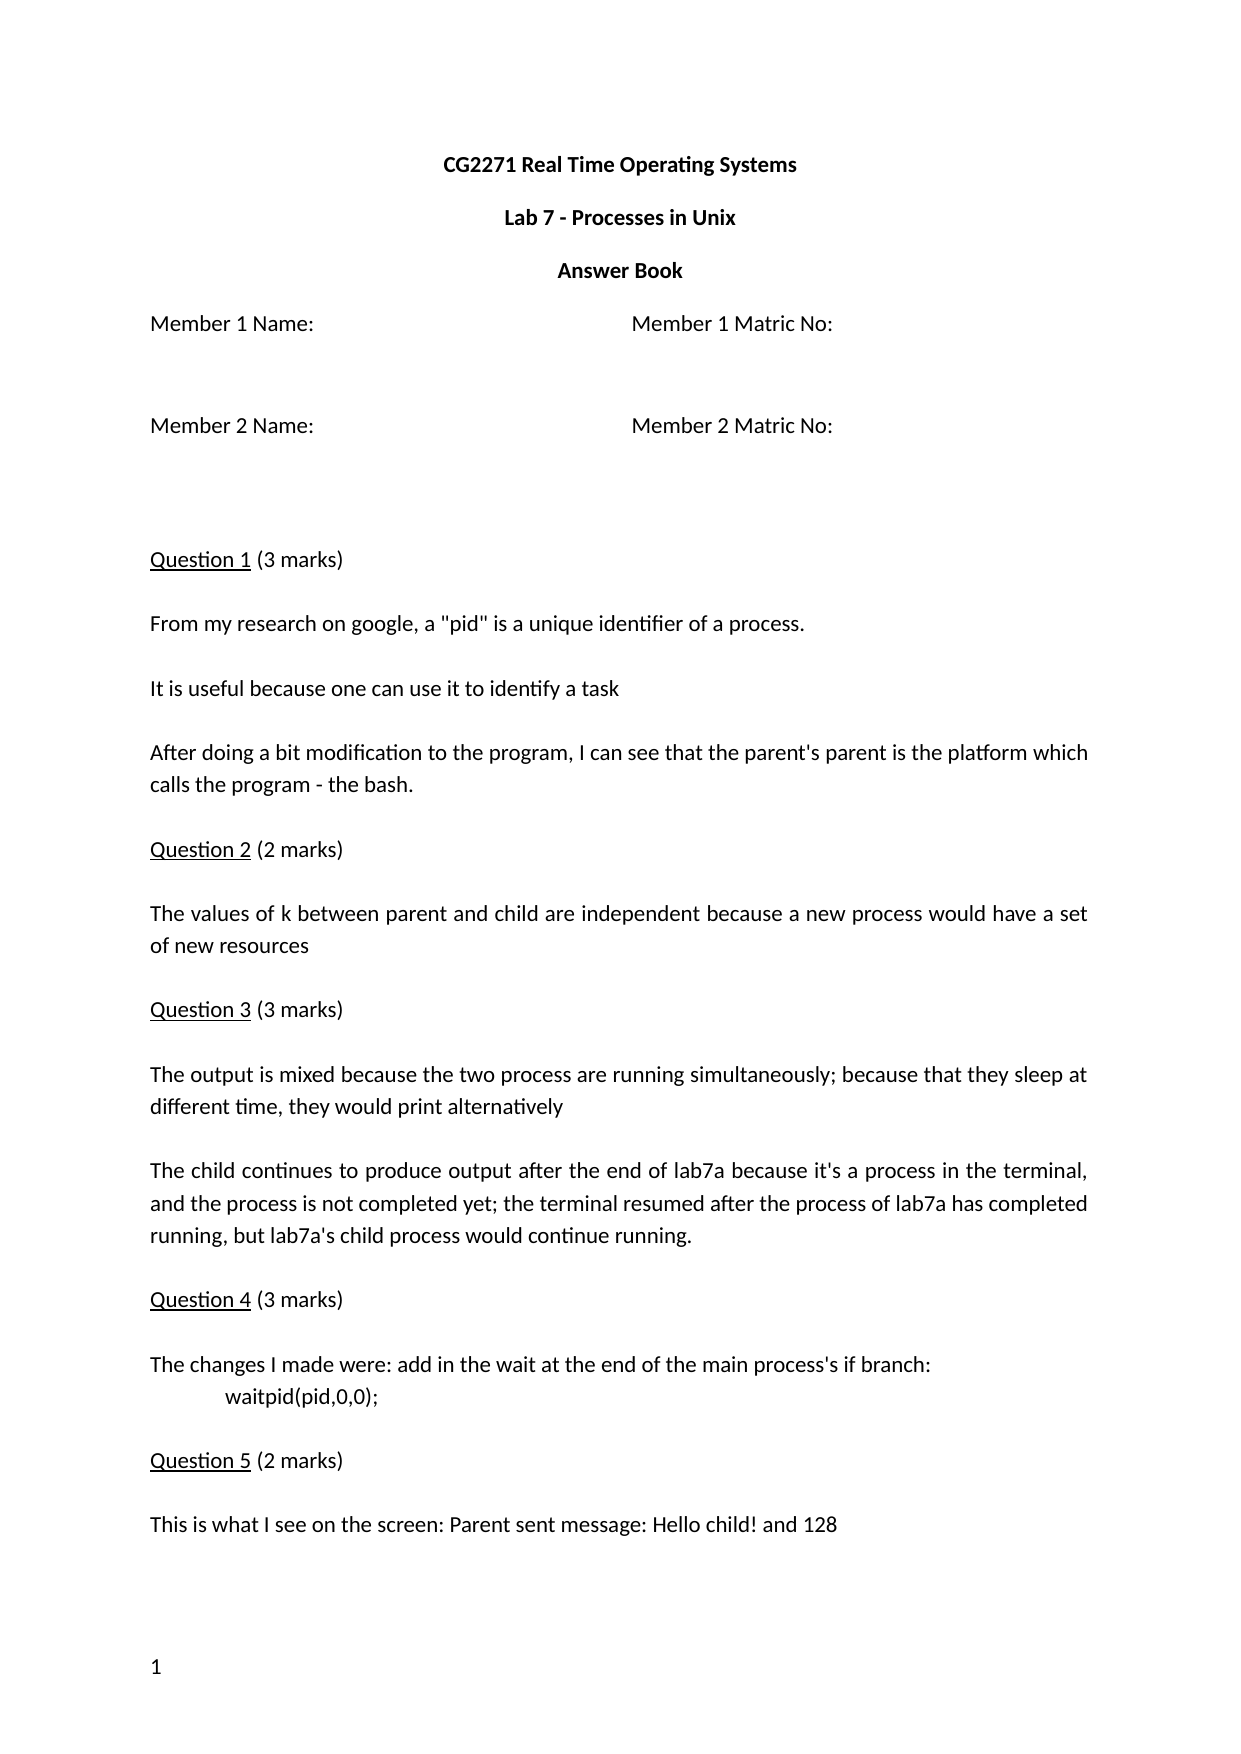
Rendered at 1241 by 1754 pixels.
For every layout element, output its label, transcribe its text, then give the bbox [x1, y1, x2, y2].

text CG2271 Real Time Operating Systems [150, 150, 1090, 178]
table_header Member 1 Matric No: [620, 309, 1101, 411]
text waitpid(pid,0,0); [225, 1382, 1090, 1410]
table_header Member 1 Name: [139, 309, 620, 411]
text Question 5 (2 marks) [150, 1446, 1090, 1474]
text The values of k between parent and child are independent because a new process would have a set of new resources [150, 899, 1090, 959]
table_cell Member 2 Name: [139, 411, 620, 513]
table_cell Member 2 Matric No: [620, 411, 1101, 513]
text The output is mixed because the two process are running simultaneously; because that they sleep at different time, they would print alternatively [150, 1060, 1090, 1120]
text This is what I see on the screen: Parent sent message: Hello child! and 128 [150, 1511, 1090, 1539]
text After doing a bit modification to the program, I can see that the parent's parent is the platform which calls the program - the bash. [150, 738, 1090, 798]
text It is useful because one can use it to identify a task [150, 674, 1090, 702]
text The changes I made were: add in the wait at the end of the main process's if branch: [150, 1350, 1090, 1378]
text Question 2 (2 marks) [150, 835, 1090, 863]
text Question 3 (3 marks) [150, 996, 1090, 1024]
text Answer Book [150, 256, 1090, 284]
text From my research on google, a "pid" is a unique identifier of a process. [150, 609, 1090, 637]
text Question 1 (3 marks) [150, 545, 1090, 573]
text Lab 7 - Processes in Unix [150, 203, 1090, 231]
text Question 4 (3 marks) [150, 1285, 1090, 1313]
text The child continues to produce output after the end of lab7a because it's a process in the terminal, and the process is not completed yet; the terminal resumed after the process of lab7a has completed running, but lab7a's child process would continue running. [150, 1157, 1090, 1249]
